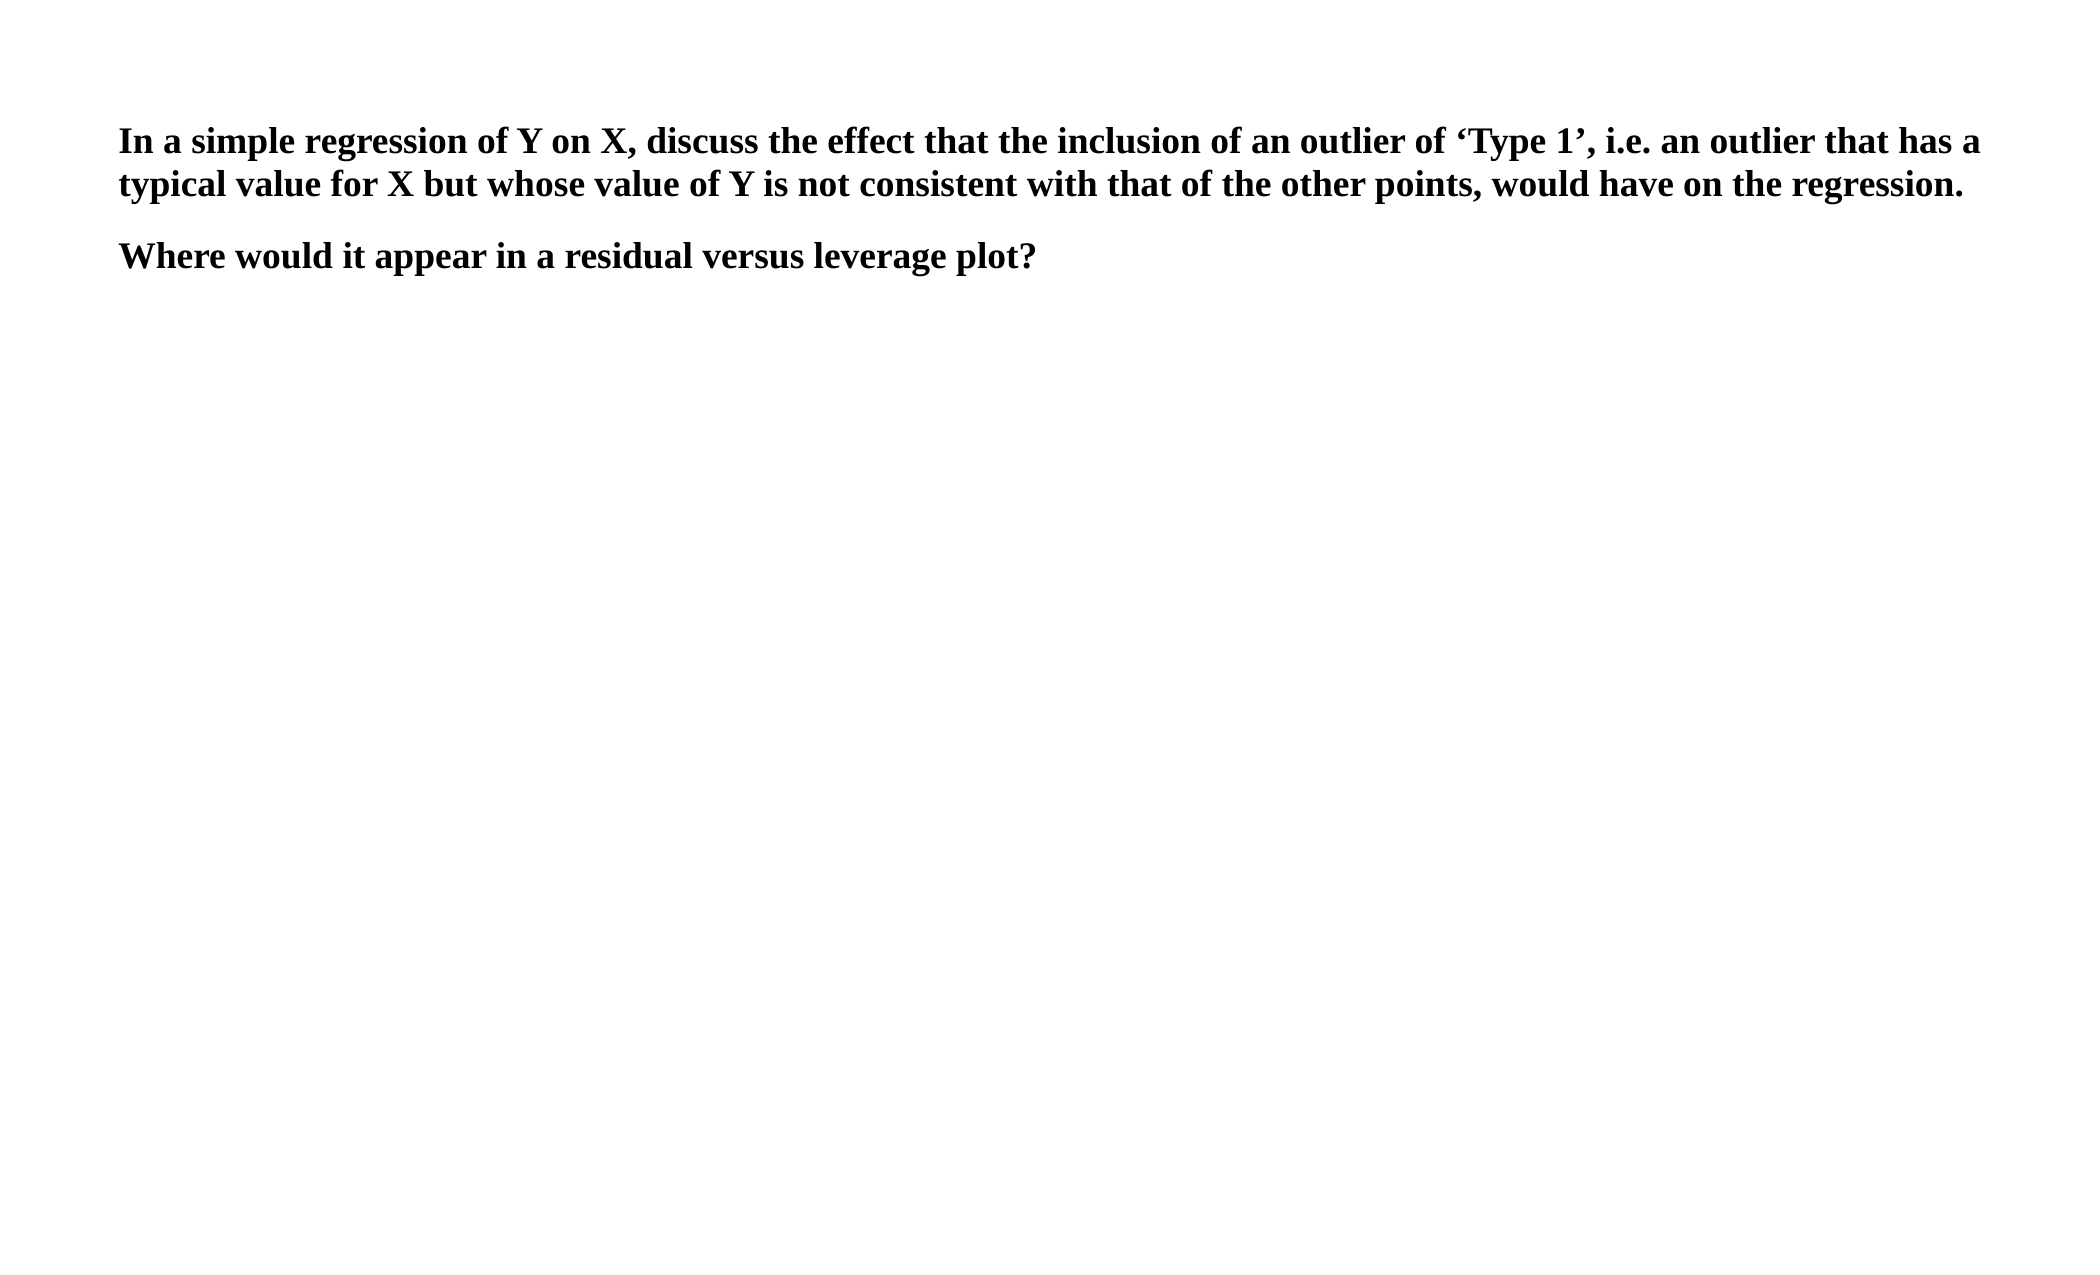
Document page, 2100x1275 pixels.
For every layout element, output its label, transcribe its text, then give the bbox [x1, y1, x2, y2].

text Where would it appear in a residual versus leverage plot? [118, 233, 1982, 276]
text In a simple regression of Y on X, discuss the effect that the inclusion of an outlier of ‘Type 1’, i.e. an outlier that has a typical value for X but whose value of Y is not consistent with that of the other points, would have on the regression. [118, 118, 1982, 204]
